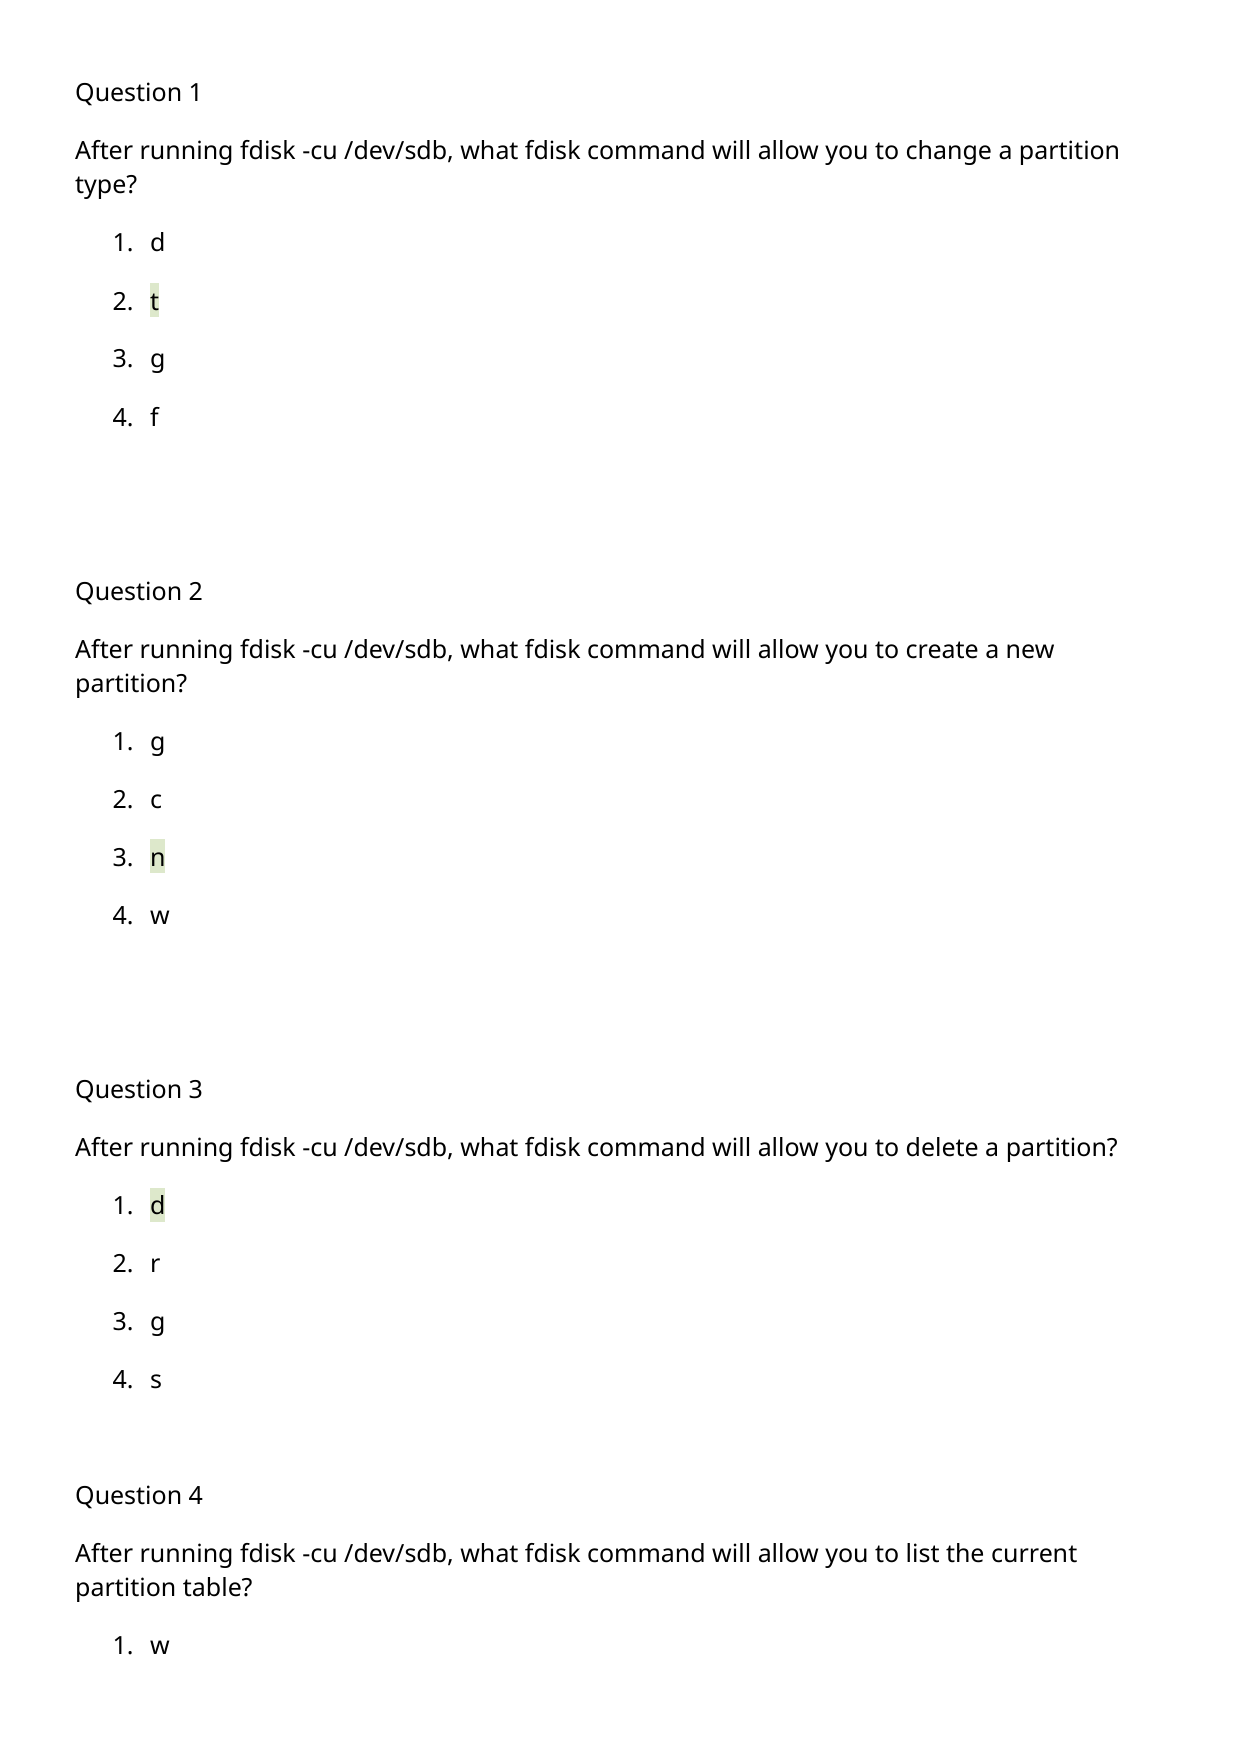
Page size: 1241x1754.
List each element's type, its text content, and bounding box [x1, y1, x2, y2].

text Question 4 [75, 1478, 1165, 1512]
text After running fdisk -cu /dev/sdb, what fdisk command will allow you to create a new partition? [75, 631, 1165, 699]
list w [112, 1628, 1165, 1662]
list n [112, 839, 1165, 873]
list f [112, 399, 1165, 433]
text After running fdisk -cu /dev/sdb, what fdisk command will allow you to delete a partition? [75, 1129, 1165, 1163]
text After running fdisk -cu /dev/sdb, what fdisk command will allow you to change a partition type? [75, 133, 1165, 201]
list g [112, 723, 1165, 757]
text After running fdisk -cu /dev/sdb, what fdisk command will allow you to list the current partition table? [75, 1536, 1165, 1604]
list d [112, 1187, 1165, 1222]
list w [112, 897, 1165, 931]
list s [112, 1362, 1165, 1396]
list d [112, 225, 1165, 259]
text Question 1 [75, 75, 1165, 109]
list r [112, 1246, 1165, 1279]
list t [112, 283, 1165, 317]
list g [112, 1303, 1165, 1338]
text Question 3 [75, 1071, 1165, 1106]
list g [112, 341, 1165, 375]
text Question 2 [75, 573, 1165, 607]
list c [112, 781, 1165, 815]
